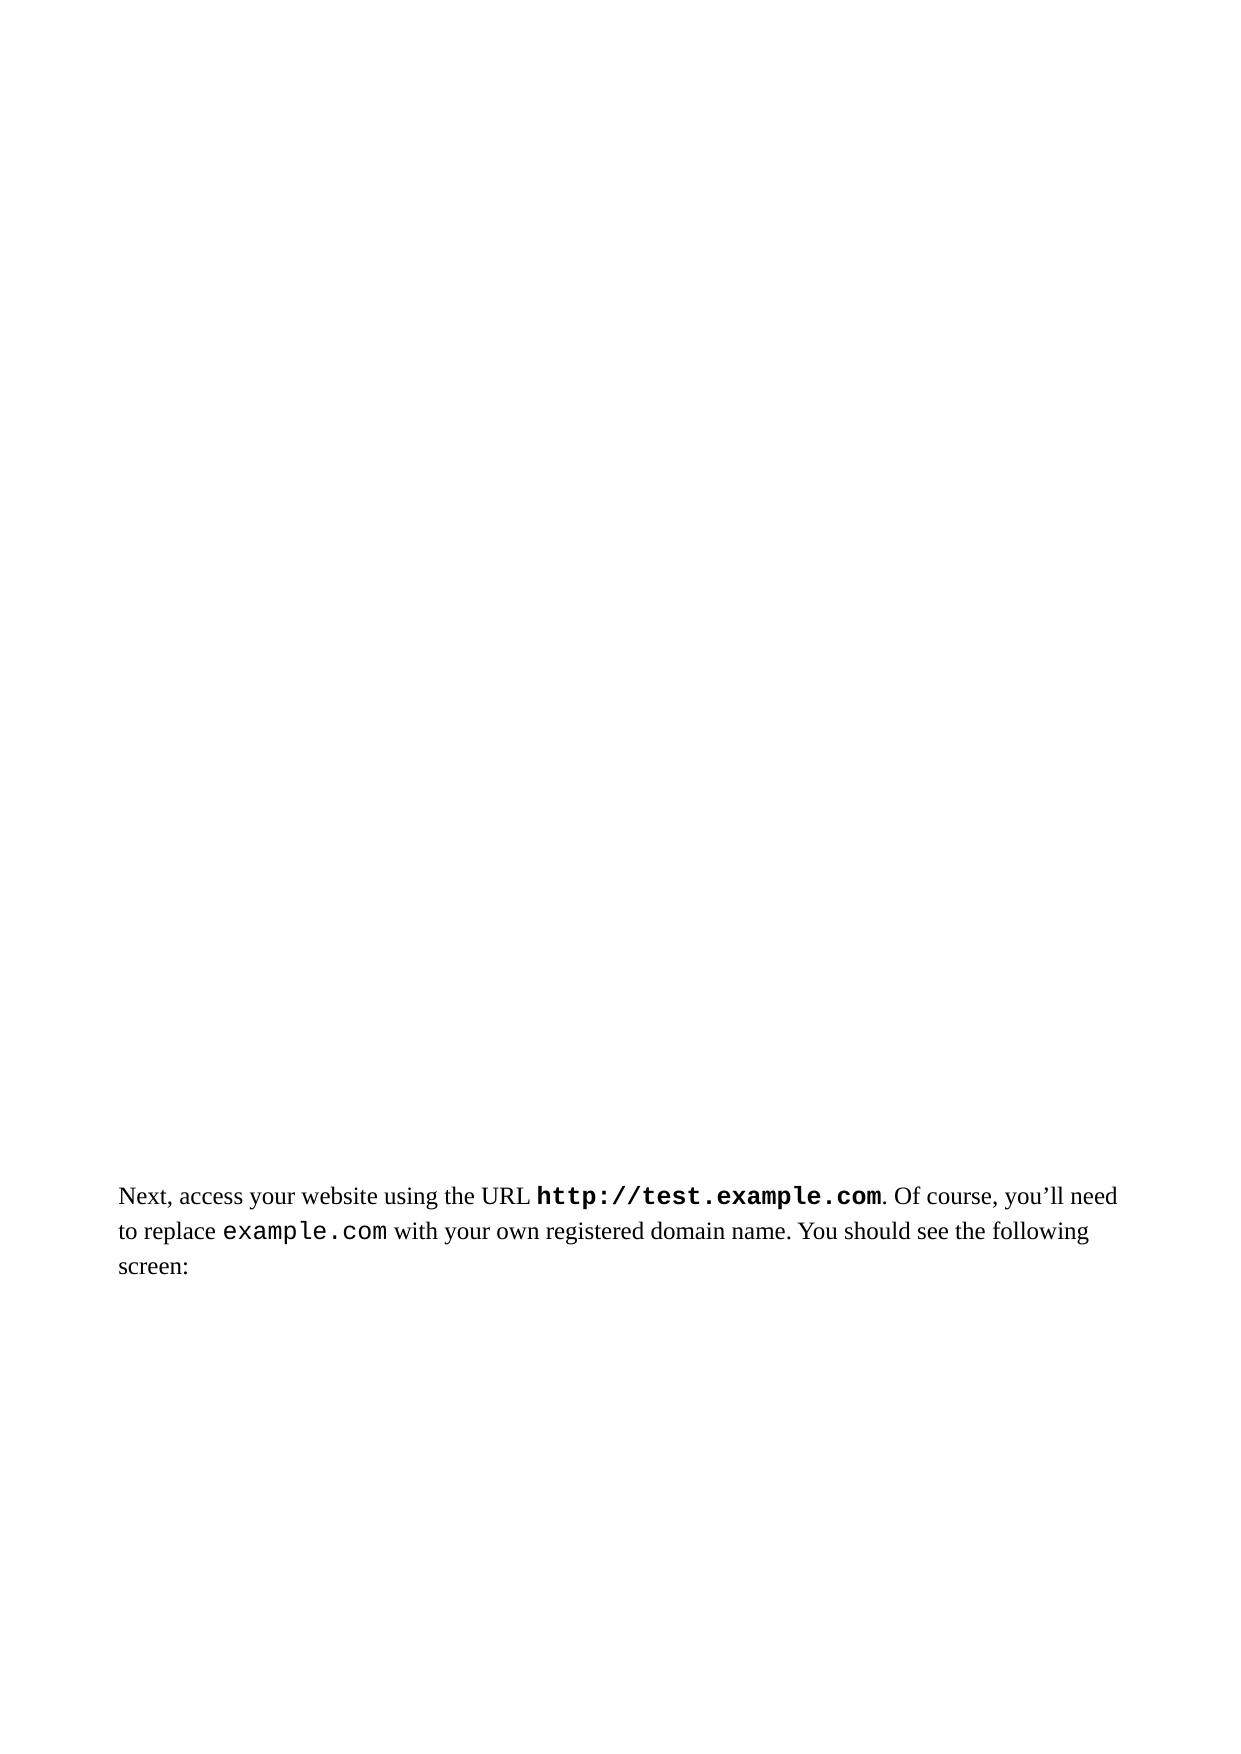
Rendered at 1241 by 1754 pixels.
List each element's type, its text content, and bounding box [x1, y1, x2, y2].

text Next, access your website using the URL http://test.example.com. Of course, you’ll need to replace example.com with your own registered domain name. You should see the following screen: [118, 1181, 1122, 1280]
